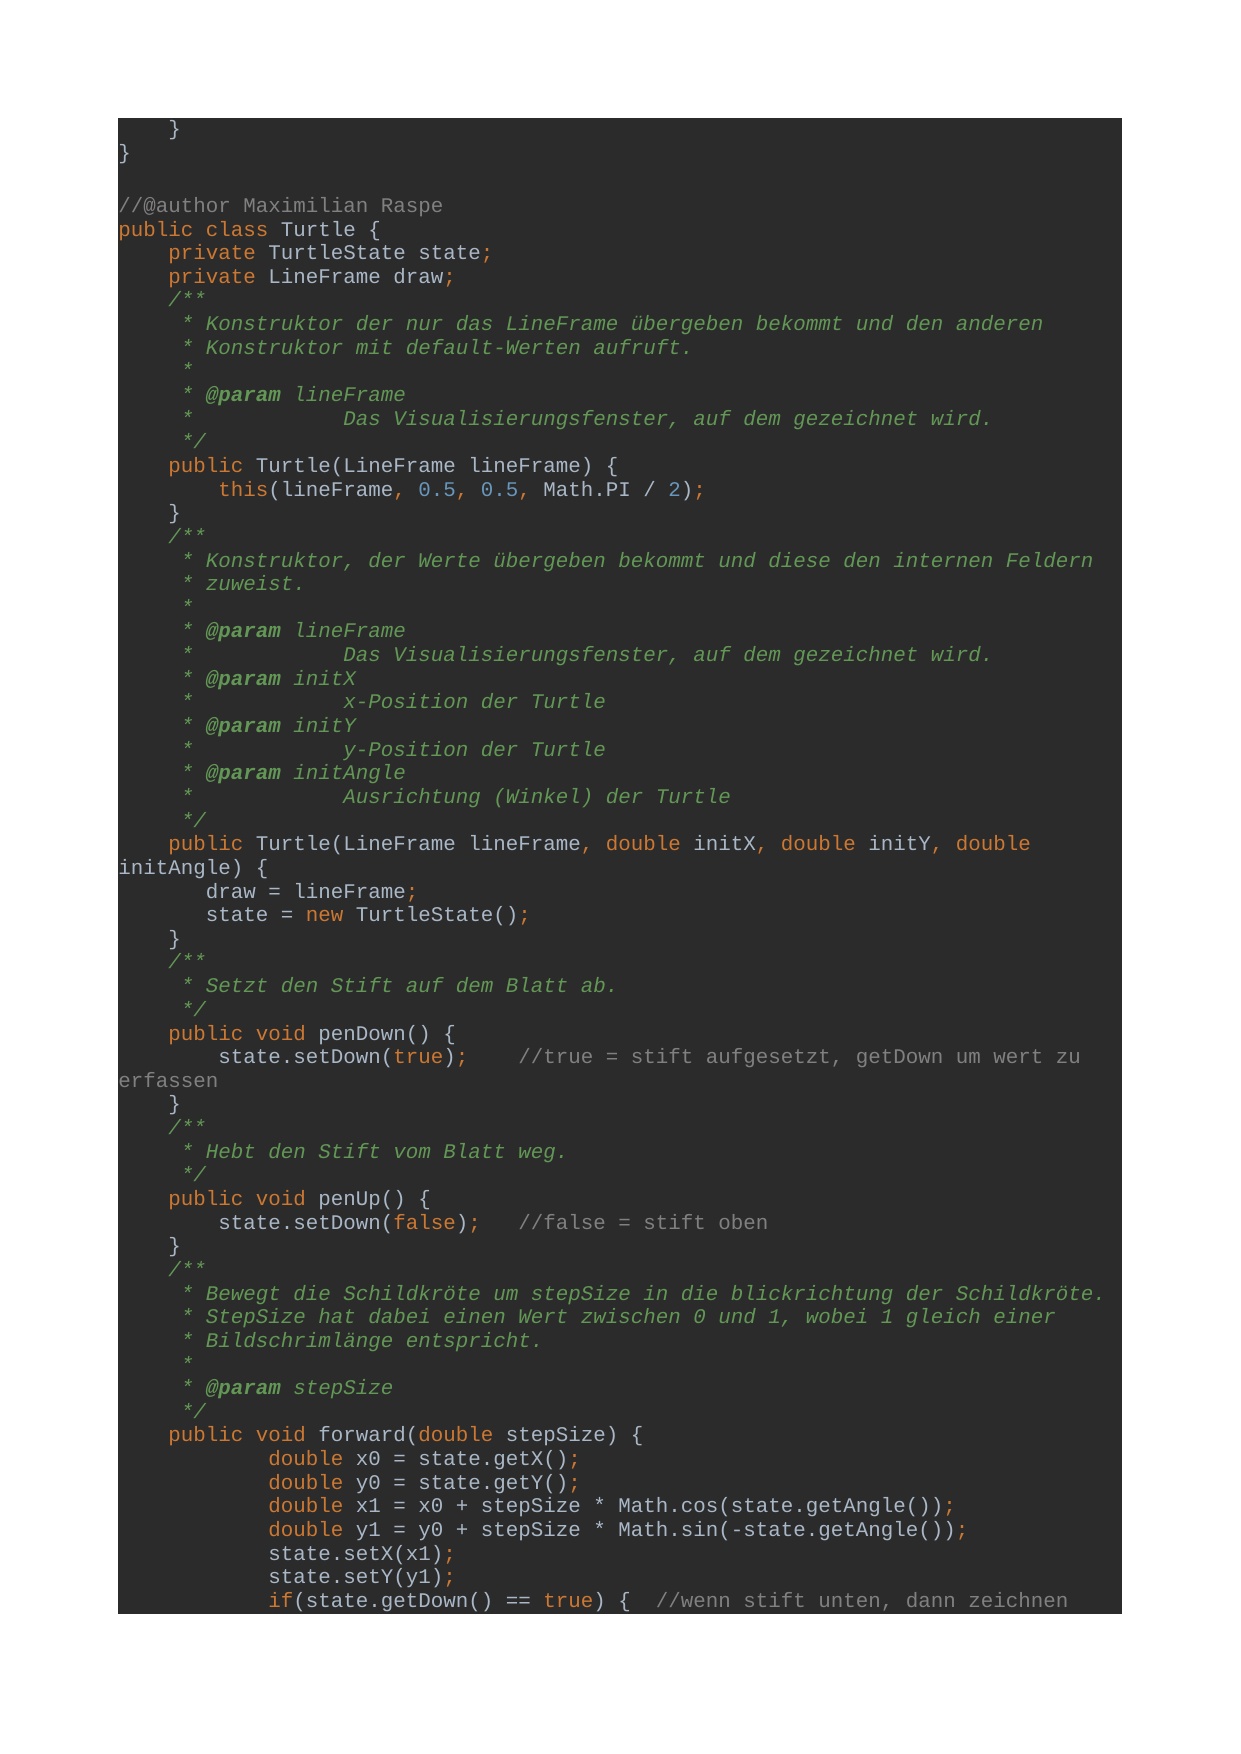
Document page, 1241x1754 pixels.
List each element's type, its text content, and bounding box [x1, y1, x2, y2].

text public class Turtle { [118, 218, 1122, 242]
text * @param initAngle [118, 762, 1122, 786]
text * Konstruktor der nur das LineFrame übergeben bekommt und den anderen [118, 313, 1122, 337]
text private TurtleState state; [118, 242, 1122, 266]
text */ [118, 1164, 1122, 1188]
text * Das Visualisierungsfenster, auf dem gezeichnet wird. [118, 408, 1122, 431]
text } [118, 928, 1122, 952]
text state.setX(x1); [118, 1543, 1122, 1566]
text /** [118, 1117, 1122, 1141]
text double x1 = x0 + stepSize * Math.cos(state.getAngle()); [118, 1495, 1122, 1519]
text double y0 = state.getY(); [118, 1472, 1122, 1495]
text /** [118, 526, 1122, 549]
text * Ausrichtung (Winkel) der Turtle [118, 786, 1122, 810]
text private LineFrame draw; [118, 266, 1122, 289]
text double x0 = state.getX(); [118, 1448, 1122, 1472]
text public Turtle(LineFrame lineFrame) { [118, 455, 1122, 479]
text * Bildschrimlänge entspricht. [118, 1330, 1122, 1353]
text * Bewegt die Schildkröte um stepSize in die blickrichtung der Schildkröte. [118, 1283, 1122, 1306]
text * Das Visualisierungsfenster, auf dem gezeichnet wird. [118, 644, 1122, 668]
text } [118, 1093, 1122, 1117]
text public Turtle(LineFrame lineFrame, double initX, double initY, double initAngle) { [118, 833, 1122, 881]
text * y-Position der Turtle [118, 739, 1122, 762]
text */ [118, 810, 1122, 833]
text this(lineFrame, 0.5, 0.5, Math.PI / 2); [118, 479, 1122, 502]
text /** [118, 289, 1122, 313]
text */ [118, 999, 1122, 1022]
text * StepSize hat dabei einen Wert zwischen 0 und 1, wobei 1 gleich einer [118, 1306, 1122, 1330]
text * [118, 597, 1122, 621]
text } [118, 1235, 1122, 1259]
text } [118, 502, 1122, 526]
text */ [118, 1401, 1122, 1424]
text state.setY(y1); [118, 1566, 1122, 1590]
text if(state.getDown() == true) { //wenn stift unten, dann zeichnen [118, 1590, 1122, 1614]
text * @param initX [118, 668, 1122, 691]
text * [118, 1353, 1122, 1377]
text * Konstruktor mit default-Werten aufruft. [118, 337, 1122, 360]
text * @param stepSize [118, 1377, 1122, 1401]
text * @param lineFrame [118, 621, 1122, 644]
text * Hebt den Stift vom Blatt weg. [118, 1141, 1122, 1164]
text /** [118, 1259, 1122, 1283]
text state.setDown(false); //false = stift oben [118, 1212, 1122, 1235]
text state.setDown(true); //true = stift aufgesetzt, getDown um wert zu erfassen [118, 1046, 1122, 1093]
text //@author Maximilian Raspe [118, 195, 1122, 218]
text * x-Position der Turtle [118, 691, 1122, 715]
text * [118, 360, 1122, 384]
text draw = lineFrame; [118, 881, 1122, 904]
text double y1 = y0 + stepSize * Math.sin(-state.getAngle()); [118, 1519, 1122, 1543]
text } [118, 118, 1122, 142]
text * zuweist. [118, 573, 1122, 597]
text * Konstruktor, der Werte übergeben bekommt und diese den internen Feldern [118, 549, 1122, 573]
text public void penDown() { [118, 1022, 1122, 1046]
text * Setzt den Stift auf dem Blatt ab. [118, 975, 1122, 999]
text } [118, 142, 1122, 165]
text * @param initY [118, 715, 1122, 739]
text */ [118, 431, 1122, 455]
text state = new TurtleState(); [118, 904, 1122, 928]
text public void penUp() { [118, 1188, 1122, 1212]
text public void forward(double stepSize) { [118, 1424, 1122, 1448]
text * @param lineFrame [118, 384, 1122, 408]
text /** [118, 952, 1122, 975]
